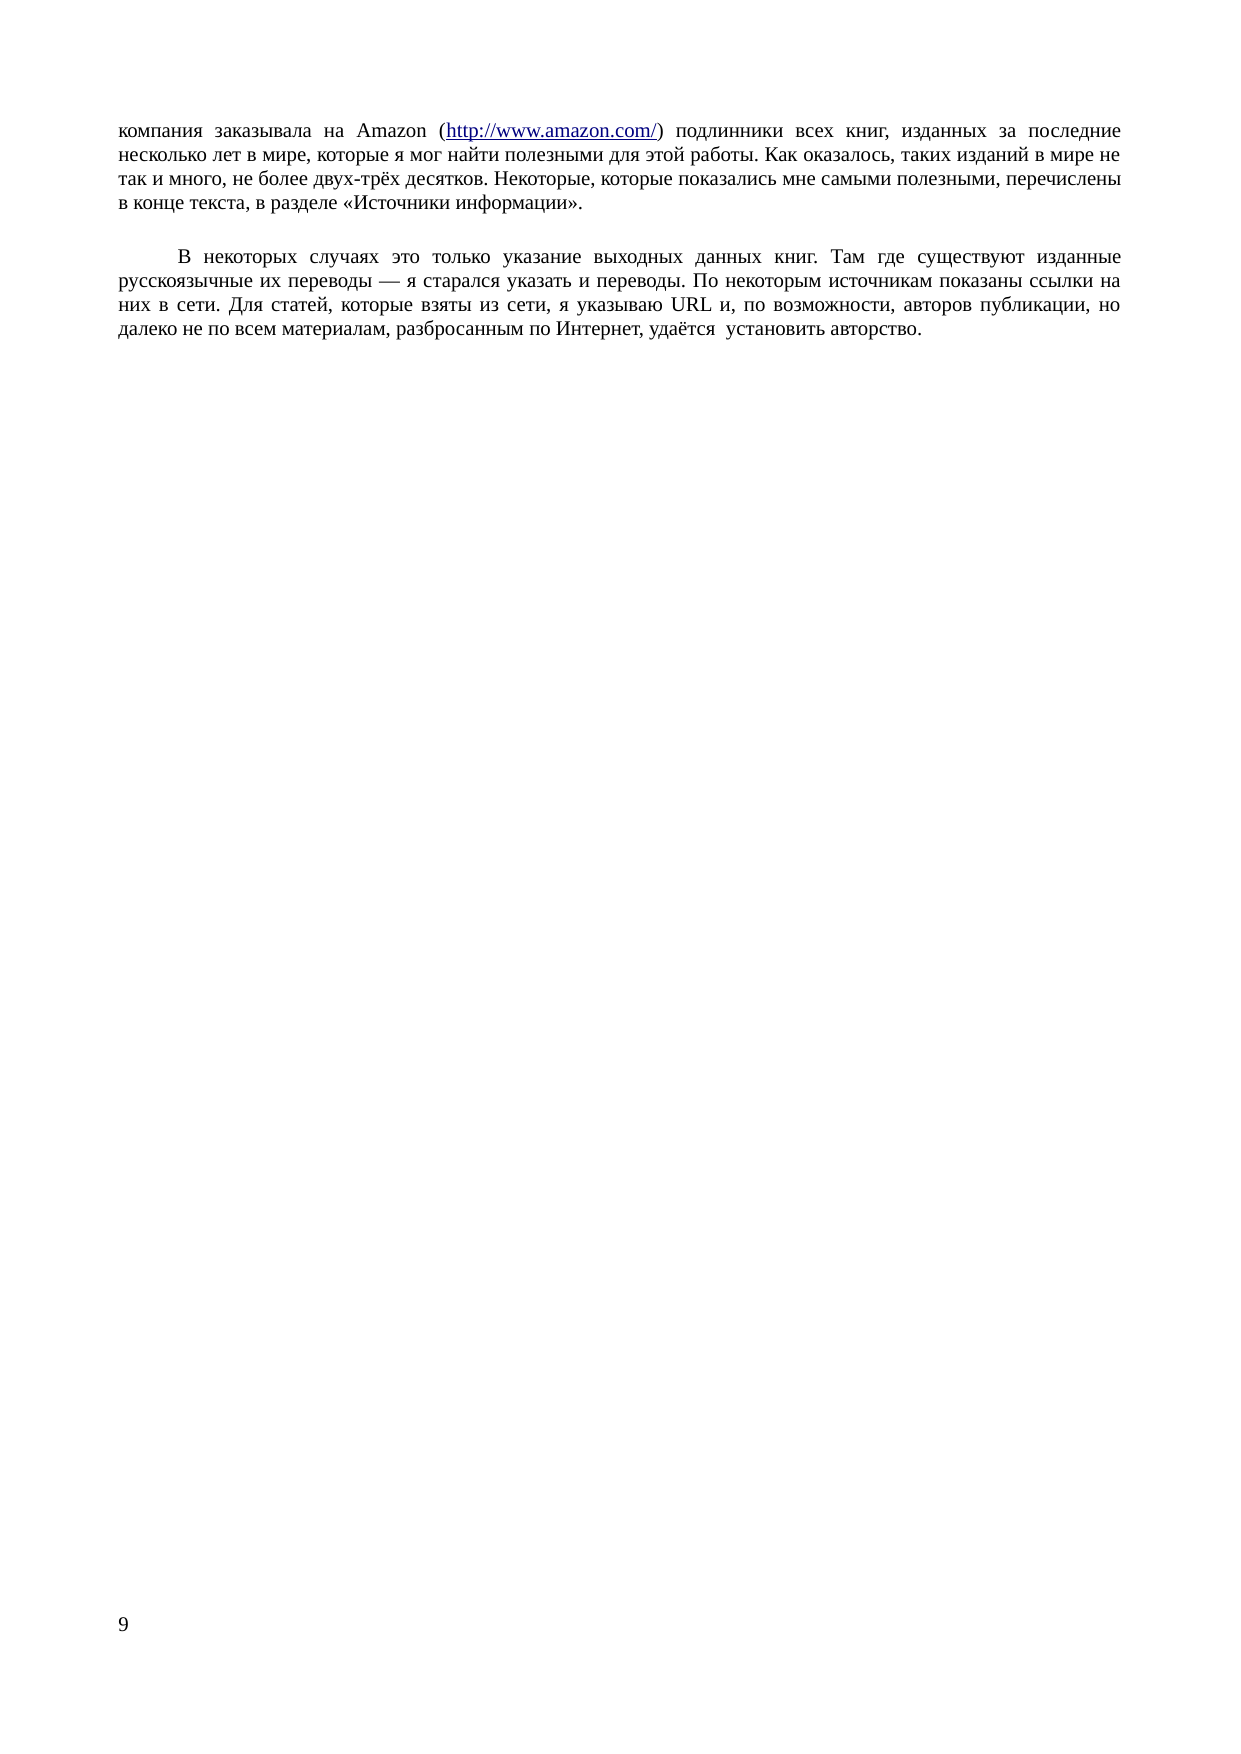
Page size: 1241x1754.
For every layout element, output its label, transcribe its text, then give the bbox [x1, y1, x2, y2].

text компания заказывала на Amazon (http://www.amazon.com/) подлинники всех книг, изданных за последние несколько лет в мире, которые я мог найти полезными для этой работы. Как оказалось, таких изданий в мире не так и много, не более двух-трёх десятков. Некоторые, которые показались мне самыми полезными, перечислены в конце текста, в разделе «Источники информации». [118, 118, 1122, 214]
text В некоторых случаях это только указание выходных данных книг. Там где существуют изданные русскоязычные их переводы — я старался указать и переводы. По некоторым источникам показаны ссылки на них в сети. Для статей, которые взяты из сети, я указываю URL и, по возможности, авторов публикации, но далеко не по всем материалам, разбросанным по Интернет, удаётся установить авторство. [118, 244, 1122, 340]
